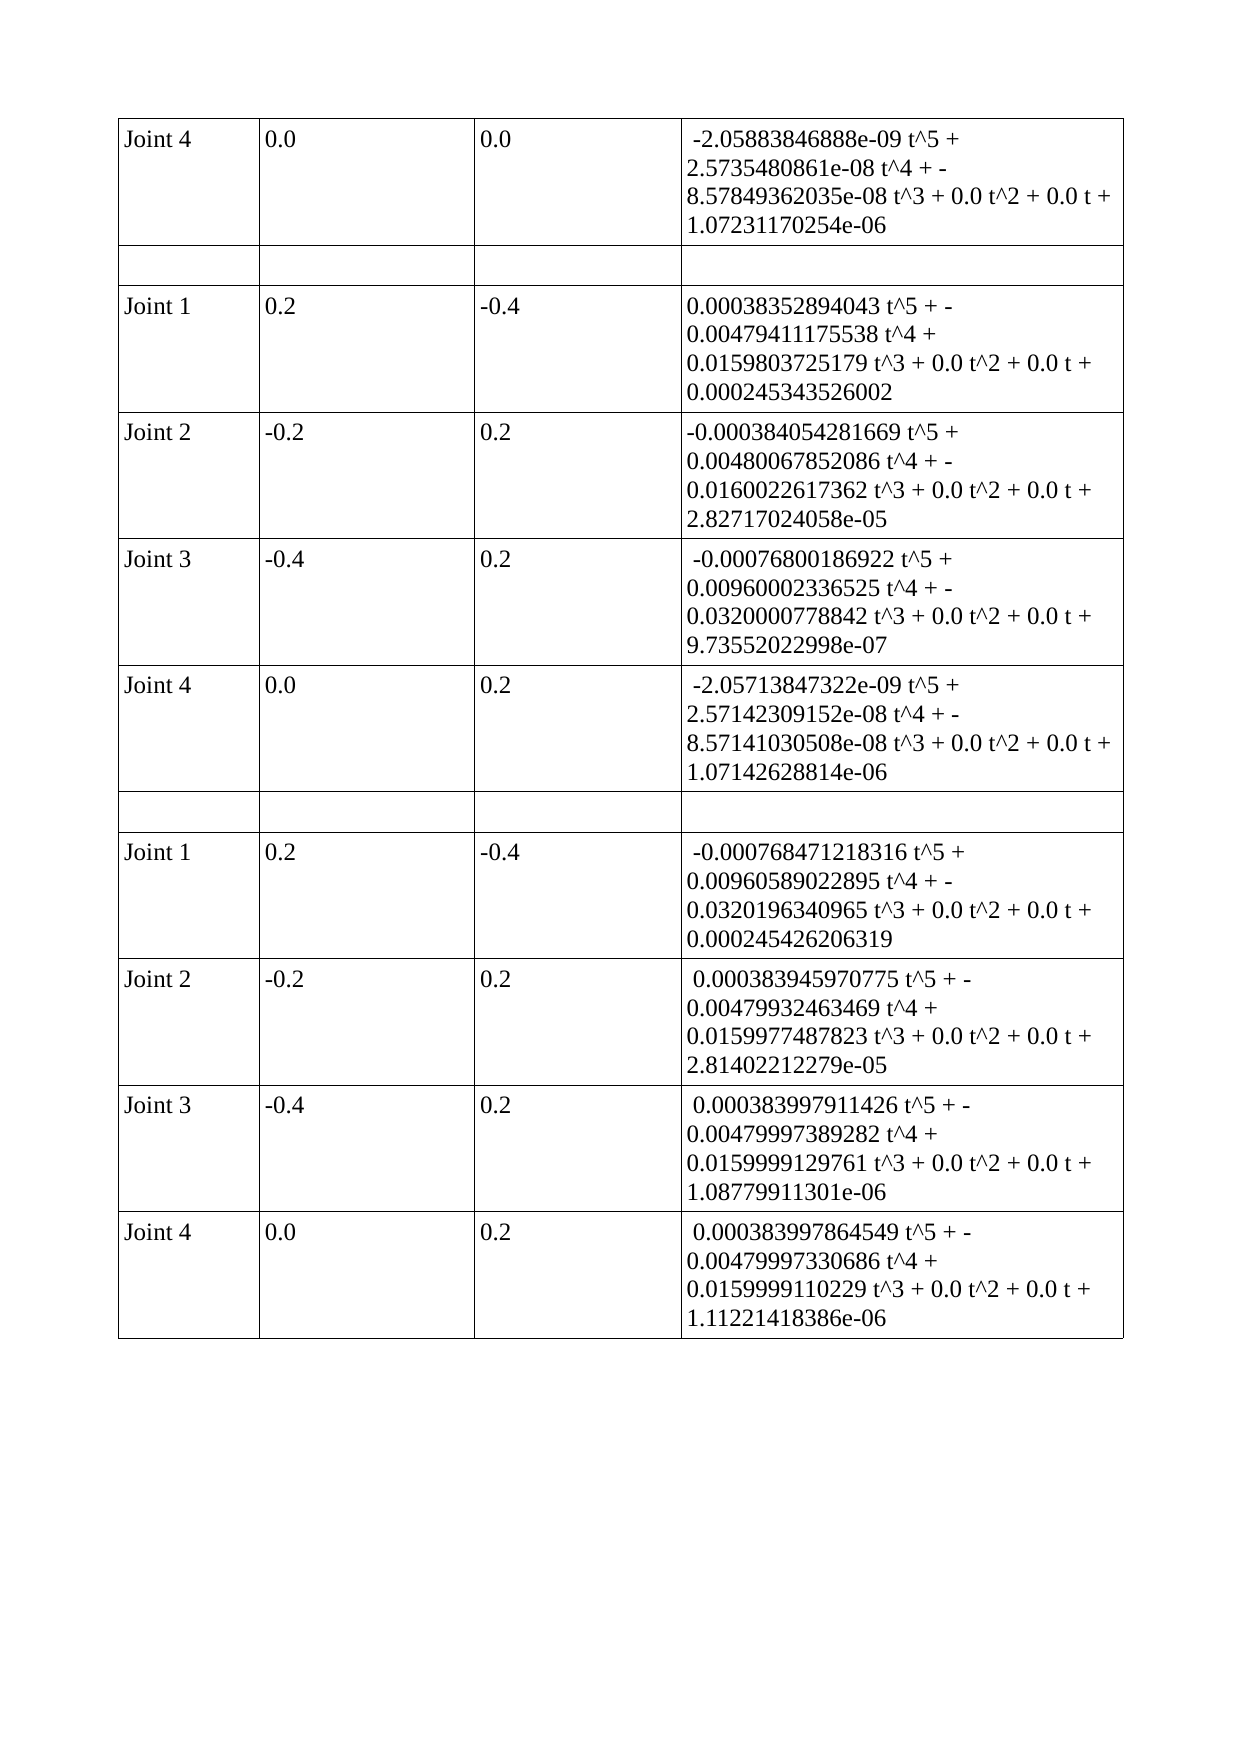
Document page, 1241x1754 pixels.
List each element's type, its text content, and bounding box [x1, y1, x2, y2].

table_cell Joint 4 [119, 666, 259, 791]
table_cell -0.4 [475, 833, 681, 958]
table_cell 0.0 [475, 119, 681, 245]
table_cell -0.000768471218316 t^5 + 0.00960589022895 t^4 + -0.0320196340965 t^3 + 0.0 t^2 + 0.0 t + 0.000245426206319 [682, 833, 1123, 958]
table_cell [682, 246, 1123, 285]
table_cell [682, 792, 1123, 832]
table_cell 0.0 [260, 666, 474, 791]
table_cell -0.00076800186922 t^5 + 0.00960002336525 t^4 + -0.0320000778842 t^3 + 0.0 t^2 + 0.0 t + 9.73552022998e-07 [682, 539, 1123, 665]
table_cell 0.00038352894043 t^5 + -0.00479411175538 t^4 + 0.0159803725179 t^3 + 0.0 t^2 + 0.0 t + 0.000245343526002 [682, 286, 1123, 412]
table_cell -0.4 [260, 539, 474, 665]
table_cell 0.2 [475, 666, 681, 791]
table_cell Joint 1 [119, 833, 259, 958]
table_cell [119, 792, 259, 832]
table_cell -2.05713847322e-09 t^5 + 2.57142309152e-08 t^4 + -8.57141030508e-08 t^3 + 0.0 t^2 + 0.0 t + 1.07142628814e-06 [682, 666, 1123, 791]
table_cell -2.05883846888e-09 t^5 + 2.5735480861e-08 t^4 + -8.57849362035e-08 t^3 + 0.0 t^2 + 0.0 t + 1.07231170254e-06 [682, 119, 1123, 245]
table_cell [475, 792, 681, 832]
table_cell 0.2 [475, 1086, 681, 1211]
table_cell 0.0 [260, 1212, 474, 1338]
table_cell 0.2 [475, 413, 681, 538]
table_cell [260, 246, 474, 285]
table_cell [475, 246, 681, 285]
table_cell 0.2 [475, 539, 681, 665]
table_cell Joint 1 [119, 286, 259, 412]
table_cell 0.2 [475, 959, 681, 1085]
table_cell Joint 3 [119, 539, 259, 665]
table_cell 0.2 [260, 833, 474, 958]
table_cell Joint 2 [119, 959, 259, 1085]
table_cell 0.000383997864549 t^5 + -0.00479997330686 t^4 + 0.0159999110229 t^3 + 0.0 t^2 + 0.0 t + 1.11221418386e-06 [682, 1212, 1123, 1338]
table_cell -0.4 [260, 1086, 474, 1211]
table_cell Joint 4 [119, 119, 259, 245]
table_cell Joint 2 [119, 413, 259, 538]
table_cell -0.2 [260, 959, 474, 1085]
table_cell [119, 246, 259, 285]
table_cell -0.4 [475, 286, 681, 412]
table_cell -0.2 [260, 413, 474, 538]
table_cell Joint 4 [119, 1212, 259, 1338]
table_cell 0.000383945970775 t^5 + -0.00479932463469 t^4 + 0.0159977487823 t^3 + 0.0 t^2 + 0.0 t + 2.81402212279e-05 [682, 959, 1123, 1085]
table_cell 0.2 [475, 1212, 681, 1338]
table_cell 0.000383997911426 t^5 + -0.00479997389282 t^4 + 0.0159999129761 t^3 + 0.0 t^2 + 0.0 t + 1.08779911301e-06 [682, 1086, 1123, 1211]
table_cell [260, 792, 474, 832]
table_cell Joint 3 [119, 1086, 259, 1211]
table_cell 0.2 [260, 286, 474, 412]
table_cell -0.000384054281669 t^5 + 0.00480067852086 t^4 + -0.0160022617362 t^3 + 0.0 t^2 + 0.0 t + 2.82717024058e-05 [682, 413, 1123, 538]
table_cell 0.0 [260, 119, 474, 245]
